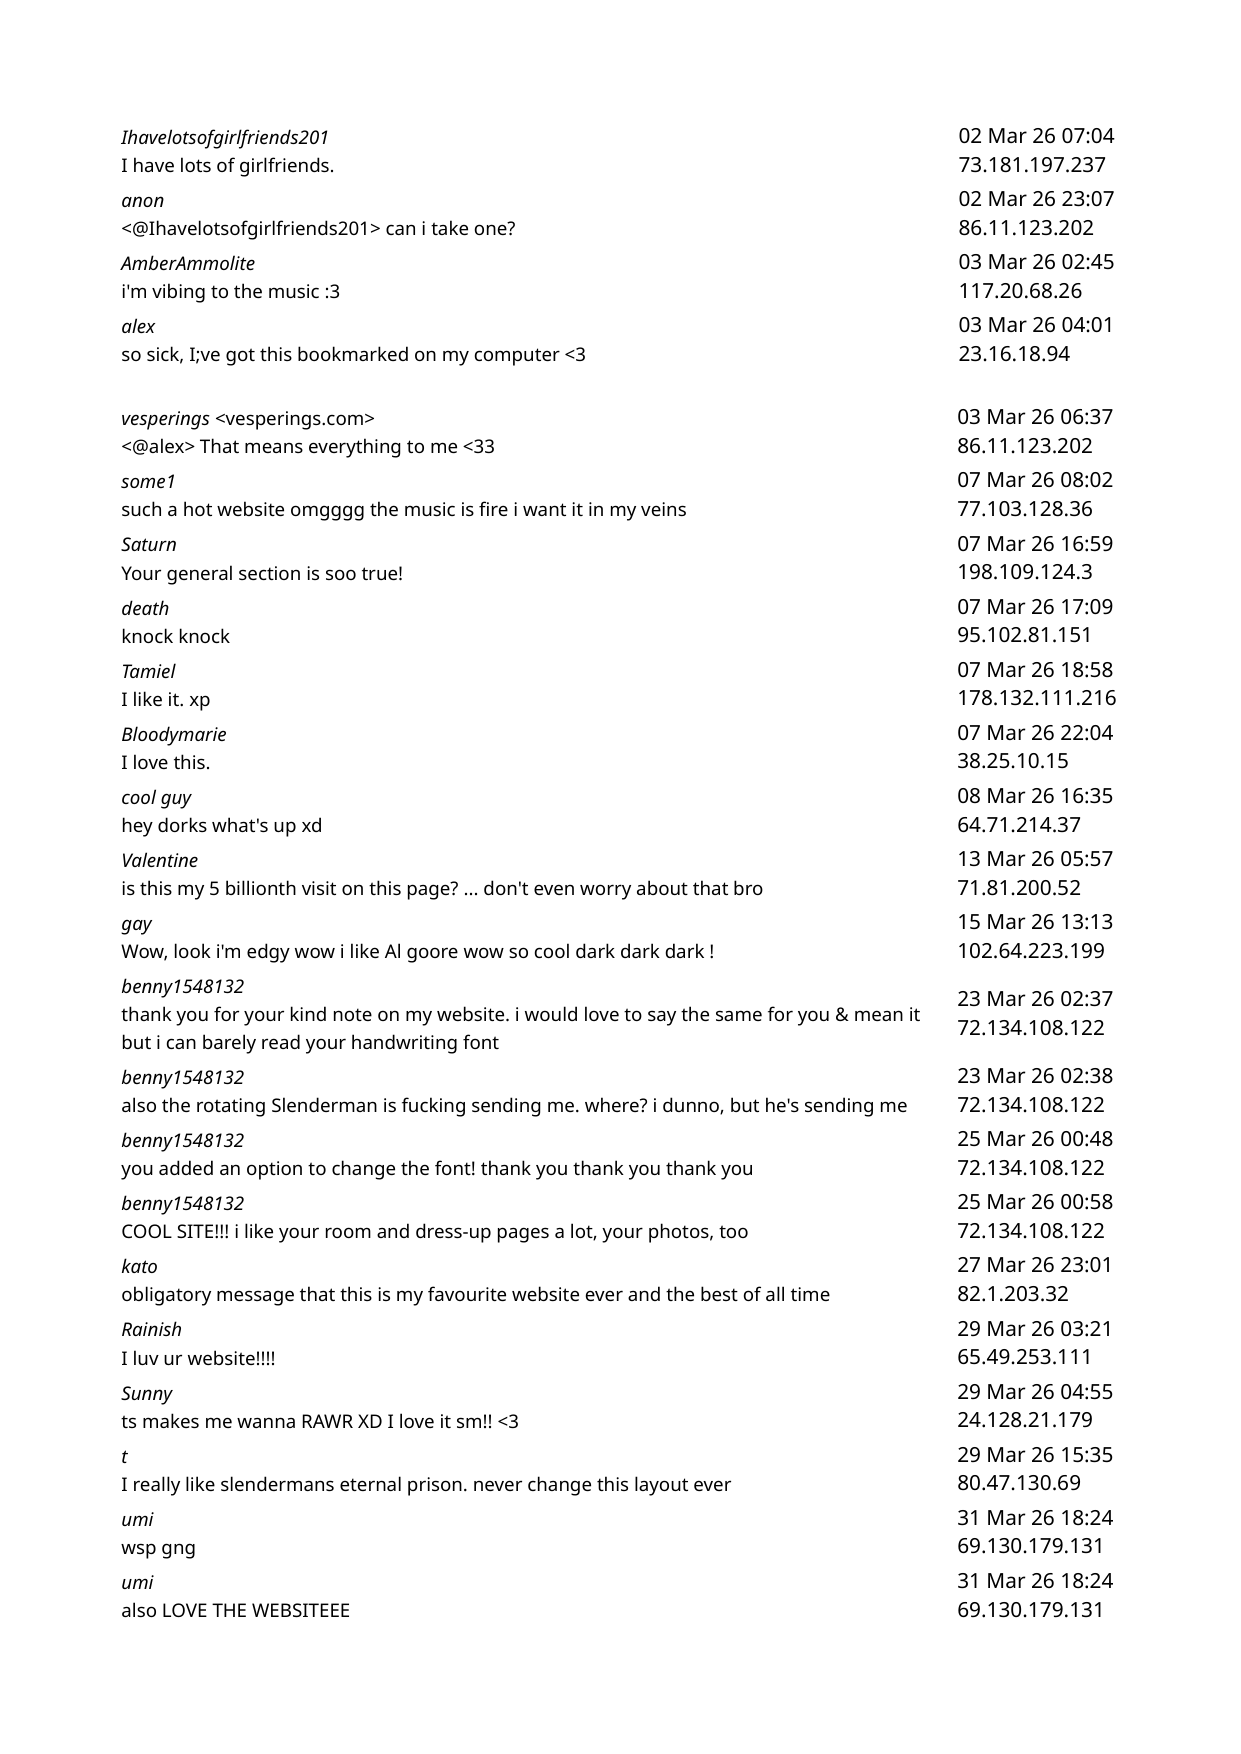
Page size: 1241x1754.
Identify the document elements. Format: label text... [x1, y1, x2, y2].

table_cell Rainish I luv ur website!!!! [118, 1311, 954, 1374]
table_cell 07 Mar 26 17:09 95.102.81.151 [954, 589, 1122, 652]
table_cell alex so sick, I;ve got this bookmarked on my computer <3 [118, 308, 955, 371]
table_cell 03 Mar 26 04:01 23.16.18.94 [955, 308, 1122, 371]
table_cell Ihavelotsofgirlfriends201 I have lots of girlfriends. [118, 118, 955, 181]
table_cell 07 Mar 26 22:04 38.25.10.15 [954, 715, 1122, 778]
table_cell gay Wow, look i'm edgy wow i like Al goore wow so cool dark dark dark ! [118, 904, 954, 967]
table_cell AmberAmmolite i'm vibing to the music :3 [118, 244, 955, 307]
table_cell 23 Mar 26 02:37 72.134.108.122 [954, 968, 1122, 1058]
table_cell benny1548132 thank you for your kind note on my website. i would love to say the same for you & mean it but i can barely read your handwriting font [118, 968, 954, 1058]
table_cell death knock knock [118, 589, 954, 652]
table_cell Bloodymarie I love this. [118, 715, 954, 778]
table_cell 13 Mar 26 05:57 71.81.200.52 [954, 841, 1122, 904]
table_header 03 Mar 26 06:37 86.11.123.202 [954, 399, 1122, 462]
table_cell 25 Mar 26 00:48 72.134.108.122 [954, 1121, 1122, 1184]
table_cell 08 Mar 26 16:35 64.71.214.37 [954, 778, 1122, 841]
table_cell umi wsp gng [118, 1500, 954, 1563]
table_cell 31 Mar 26 18:24 69.130.179.131 [954, 1563, 1122, 1626]
table_cell cool guy hey dorks what's up xd [118, 778, 954, 841]
table_cell Tamiel I like it. xp [118, 652, 954, 715]
table_cell 02 Mar 26 07:04 73.181.197.237 [955, 118, 1122, 181]
table_cell kato obligatory message that this is my favourite website ever and the best of all time [118, 1248, 954, 1311]
table_cell benny1548132 you added an option to change the font! thank you thank you thank you [118, 1121, 954, 1184]
table_cell 07 Mar 26 08:02 77.103.128.36 [954, 463, 1122, 526]
table_cell 23 Mar 26 02:38 72.134.108.122 [954, 1058, 1122, 1121]
table_header vesperings <vesperings.com> <@alex> That means everything to me <33 [118, 399, 954, 462]
table_cell 31 Mar 26 18:24 69.130.179.131 [954, 1500, 1122, 1563]
table_cell 03 Mar 26 02:45 117.20.68.26 [955, 244, 1122, 307]
table_cell Saturn Your general section is soo true! [118, 526, 954, 589]
table_cell benny1548132 COOL SITE!!! i like your room and dress-up pages a lot, your photos, too [118, 1184, 954, 1247]
table_cell umi also LOVE THE WEBSITEEE [118, 1563, 954, 1626]
table_cell anon <@Ihavelotsofgirlfriends201> can i take one? [118, 181, 955, 244]
table_cell 27 Mar 26 23:01 82.1.203.32 [954, 1248, 1122, 1311]
table_cell Valentine is this my 5 billionth visit on this page? ... don't even worry about that bro [118, 841, 954, 904]
table_cell Sunny ts makes me wanna RAWR XD I love it sm!! <3 [118, 1374, 954, 1437]
table_cell 02 Mar 26 23:07 86.11.123.202 [955, 181, 1122, 244]
table_cell 29 Mar 26 03:21 65.49.253.111 [954, 1311, 1122, 1374]
table_cell 15 Mar 26 13:13 102.64.223.199 [954, 904, 1122, 967]
table_cell 07 Mar 26 16:59 198.109.124.3 [954, 526, 1122, 589]
table_cell some1 such a hot website omgggg the music is fire i want it in my veins [118, 463, 954, 526]
table_cell 07 Mar 26 18:58 178.132.111.216 [954, 652, 1122, 715]
table_cell 29 Mar 26 04:55 24.128.21.179 [954, 1374, 1122, 1437]
table_cell 25 Mar 26 00:58 72.134.108.122 [954, 1184, 1122, 1247]
table_cell 29 Mar 26 15:35 80.47.130.69 [954, 1437, 1122, 1500]
table_cell benny1548132 also the rotating Slenderman is fucking sending me. where? i dunno, but he's sending me [118, 1058, 954, 1121]
table_cell t I really like slendermans eternal prison. never change this layout ever [118, 1437, 954, 1500]
